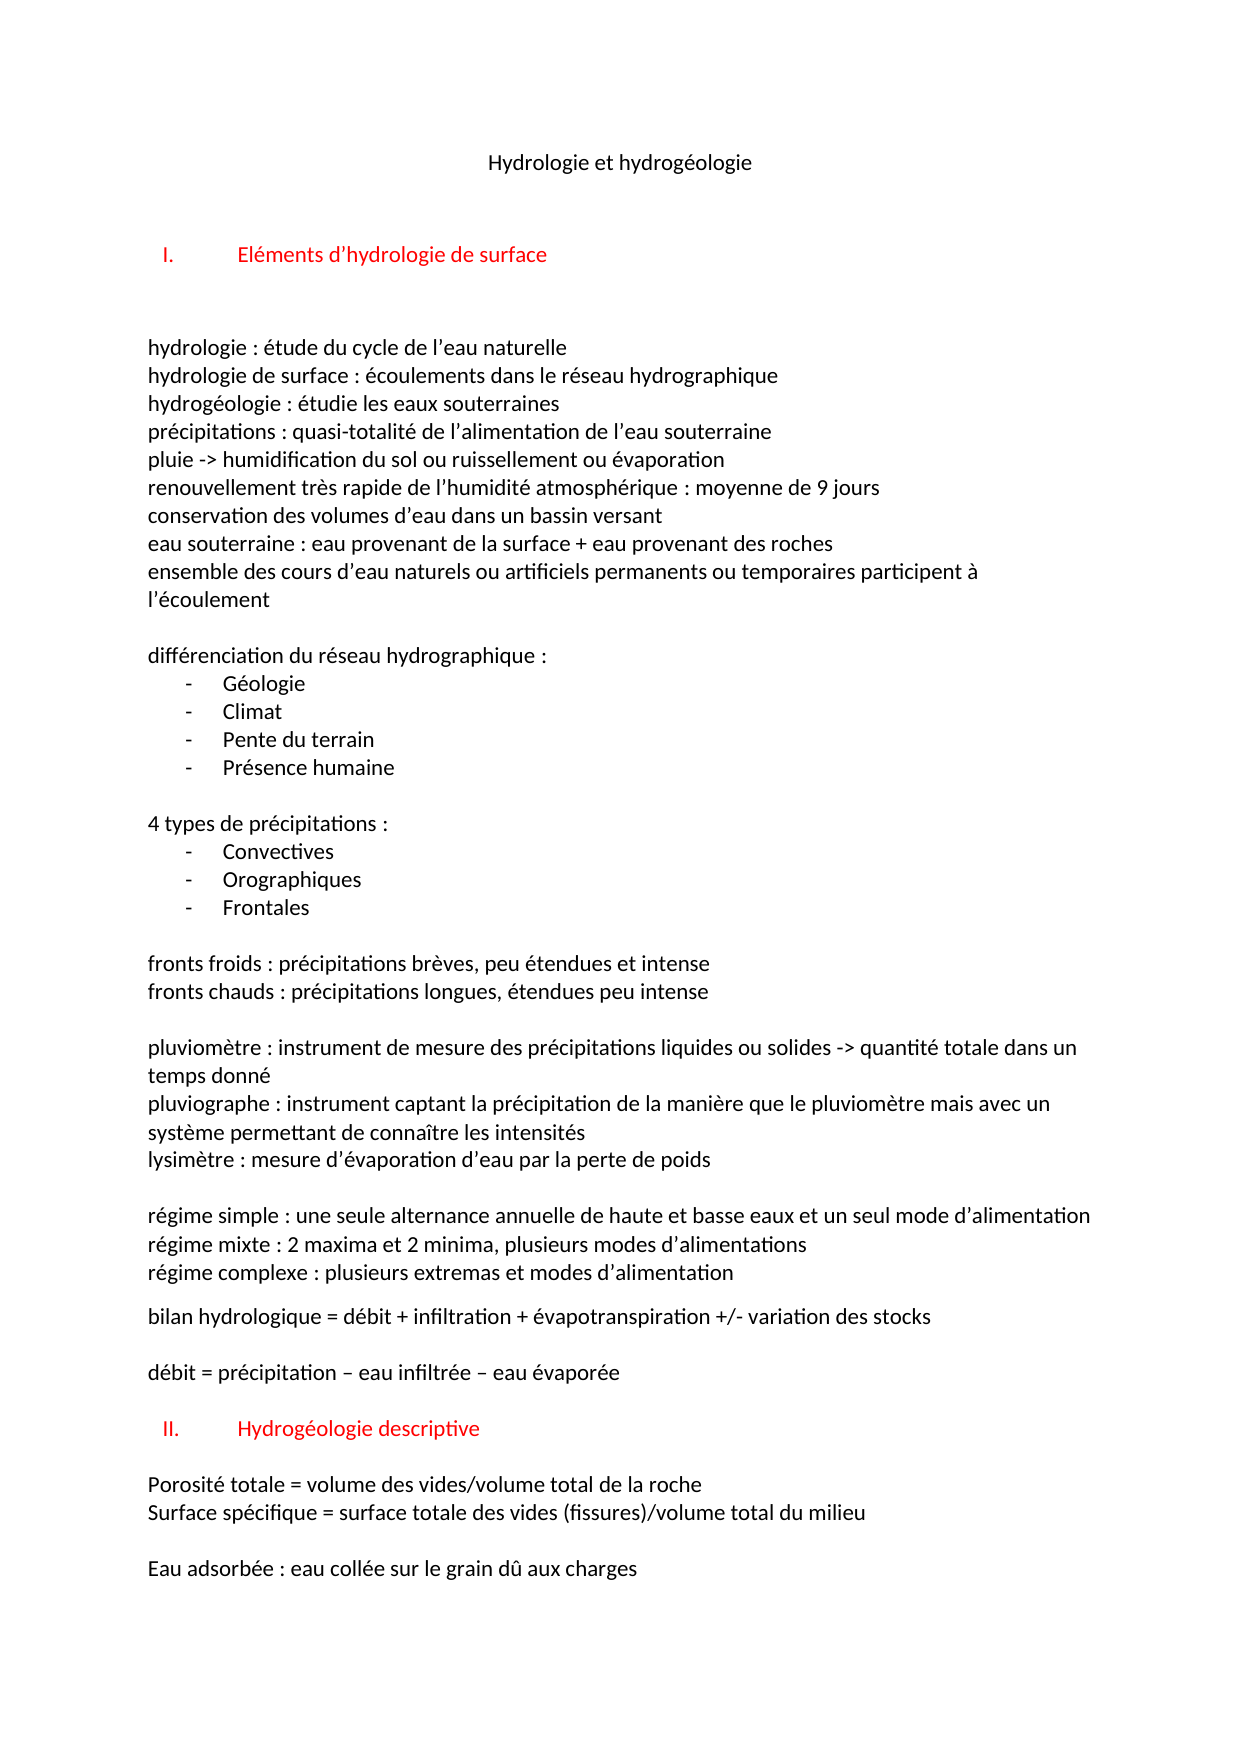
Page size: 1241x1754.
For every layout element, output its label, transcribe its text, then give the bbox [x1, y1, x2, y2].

text 4 types de précipitations : [148, 809, 1093, 837]
text fronts froids : précipitations brèves, peu étendues et intense [148, 949, 1093, 977]
text lysimètre : mesure d’évaporation d’eau par la perte de poids [148, 1146, 1093, 1174]
list Hydrogéologie descriptive [162, 1414, 1093, 1442]
text pluie -> humidification du sol ou ruissellement ou évaporation [148, 445, 1093, 473]
list Orographiques [185, 865, 1093, 893]
text Porosité totale = volume des vides/volume total de la roche [148, 1471, 1093, 1498]
text pluviographe : instrument captant la précipitation de la manière que le pluviomètre mais avec un système permettant de connaître les intensités [148, 1089, 1093, 1146]
text renouvellement très rapide de l’humidité atmosphérique : moyenne de 9 jours [148, 473, 1093, 501]
text ensemble des cours d’eau naturels ou artificiels permanents ou temporaires participent à l’écoulement [148, 557, 1093, 613]
list Géologie [185, 669, 1093, 697]
text Surface spécifique = surface totale des vides (fissures)/volume total du milieu [148, 1498, 1093, 1527]
list Convectives [185, 837, 1093, 865]
text conservation des volumes d’eau dans un bassin versant [148, 501, 1093, 529]
text fronts chauds : précipitations longues, étendues peu intense [148, 977, 1093, 1006]
text régime mixte : 2 maxima et 2 minima, plusieurs modes d’alimentations [148, 1230, 1093, 1258]
text hydrologie de surface : écoulements dans le réseau hydrographique [148, 361, 1093, 389]
text Eau adsorbée : eau collée sur le grain dû aux charges [148, 1554, 1093, 1583]
text pluviomètre : instrument de mesure des précipitations liquides ou solides -> quantité totale dans un temps donné [148, 1033, 1093, 1089]
text précipitations : quasi-totalité de l’alimentation de l’eau souterraine [148, 417, 1093, 445]
text débit = précipitation – eau infiltrée – eau évaporée [148, 1358, 1093, 1386]
text régime simple : une seule alternance annuelle de haute et basse eaux et un seul mode d’alimentation [148, 1202, 1093, 1230]
text différenciation du réseau hydrographique : [148, 641, 1093, 669]
list Pente du terrain [185, 725, 1093, 753]
text bilan hydrologique = débit + infiltration + évapotranspiration +/- variation des stocks [148, 1302, 1093, 1330]
list Eléments d’hydrologie de surface [162, 240, 1093, 268]
list Climat [185, 697, 1093, 725]
list Frontales [185, 893, 1093, 921]
text régime complexe : plusieurs extremas et modes d’alimentation [148, 1258, 1093, 1286]
list Présence humaine [185, 753, 1093, 781]
text eau souterraine : eau provenant de la surface + eau provenant des roches [148, 529, 1093, 557]
text hydrologie : étude du cycle de l’eau naturelle [148, 333, 1093, 361]
text Hydrologie et hydrogéologie [148, 148, 1093, 176]
text hydrogéologie : étudie les eaux souterraines [148, 389, 1093, 417]
